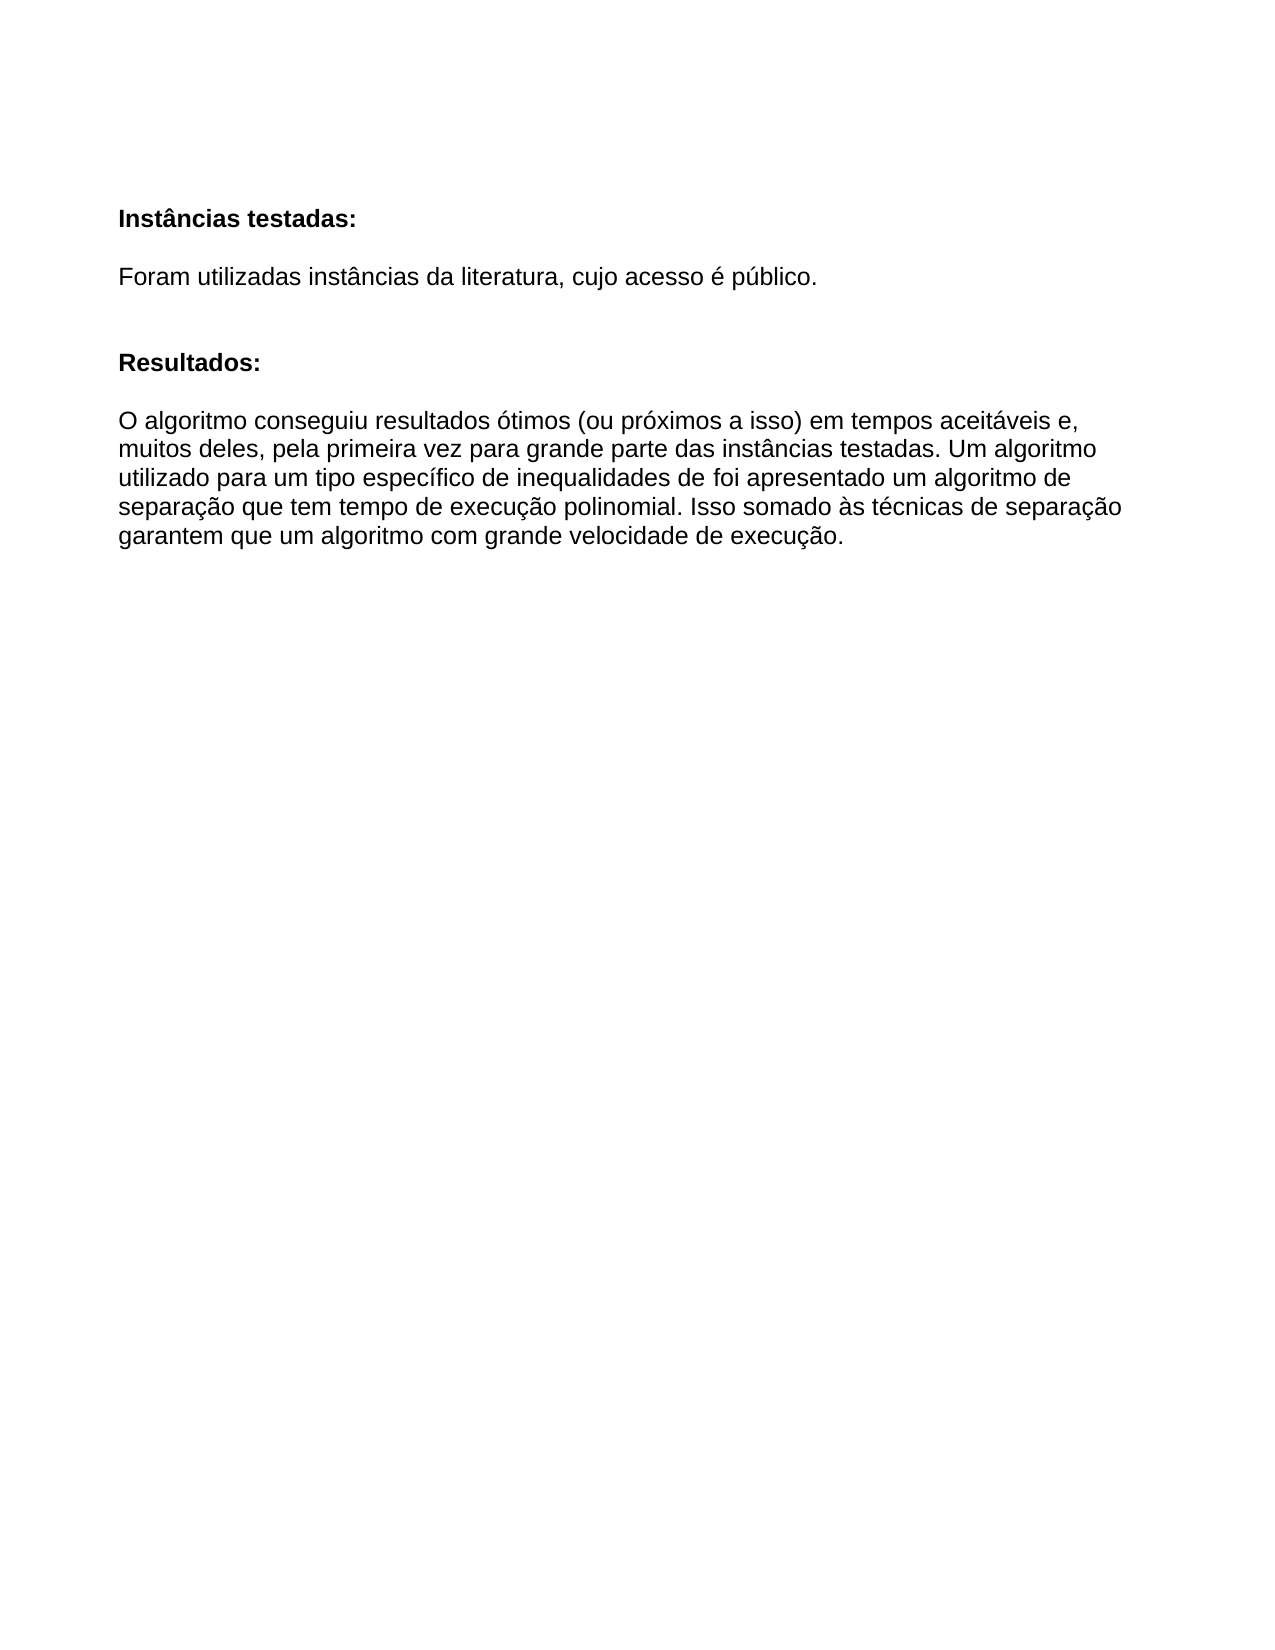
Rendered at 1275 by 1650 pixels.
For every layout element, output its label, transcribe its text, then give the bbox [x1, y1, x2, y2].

text Foram utilizadas instâncias da literatura, cujo acesso é público. [118, 262, 1157, 291]
text O algoritmo conseguiu resultados ótimos (ou próximos a isso) em tempos aceitáveis e, muitos deles, pela primeira vez para grande parte das instâncias testadas. Um algoritmo utilizado para um tipo específico de inequalidades de foi apresentado um algoritmo de separação que tem tempo de execução polinomial. Isso somado às técnicas de separação garantem que um algoritmo com grande velocidade de execução. [118, 406, 1157, 549]
text Resultados: [118, 348, 1157, 377]
text Instâncias testadas: [118, 204, 1157, 233]
